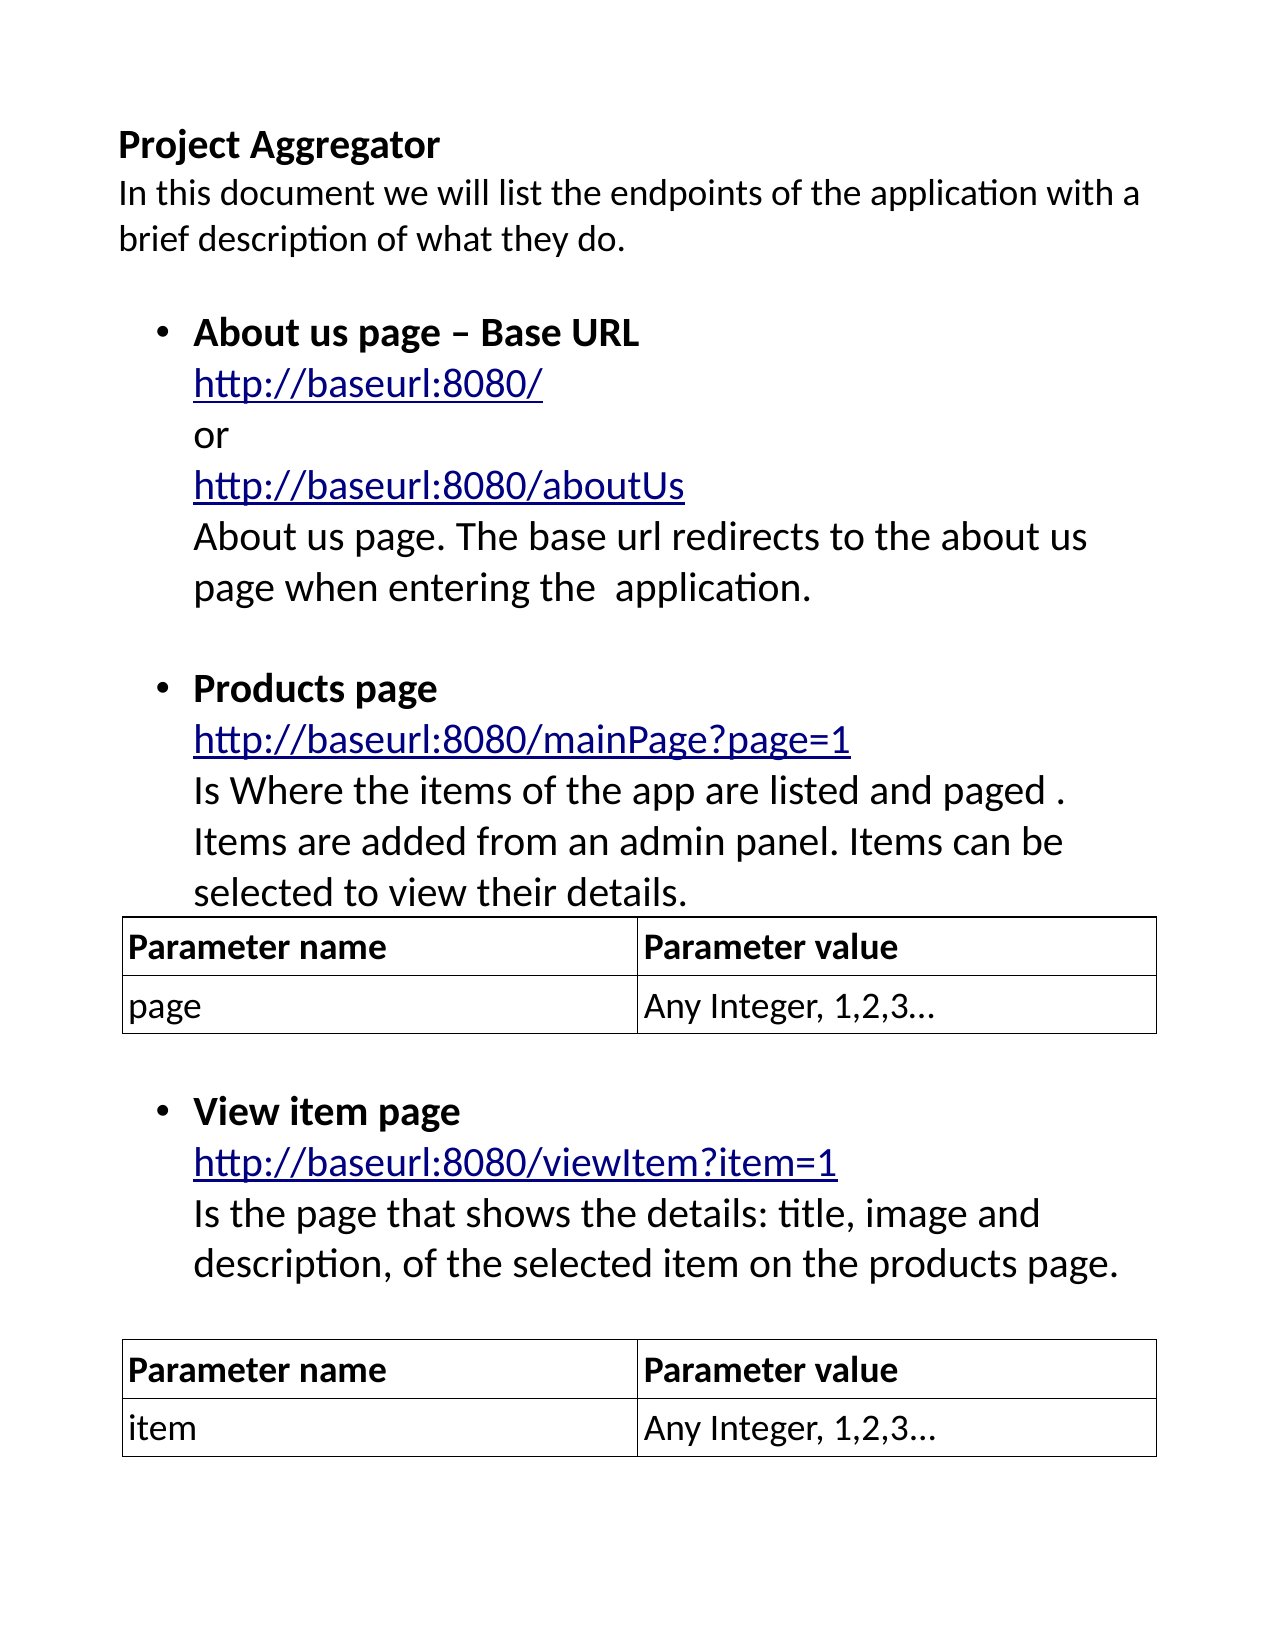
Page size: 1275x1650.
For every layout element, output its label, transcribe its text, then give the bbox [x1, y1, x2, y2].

list http://baseurl:8080/ [156, 357, 1157, 408]
table_header Parameter name [123, 918, 637, 975]
list http://baseurl:8080/mainPage?page=1 [156, 713, 1157, 764]
list Is Where the items of the app are listed and paged . Items are added from an admin panel. Items can be selected to view their details. [156, 764, 1157, 916]
table_header Parameter value [638, 918, 1156, 975]
list http://baseurl:8080/aboutUs [156, 459, 1157, 510]
list Products page [156, 662, 1157, 713]
table_cell Any Integer, 1,2,3… [638, 976, 1156, 1033]
table_header Parameter value [638, 1340, 1156, 1397]
list About us page. The base url redirects to the about us page when entering the application. [156, 510, 1157, 611]
list About us page – Base URL [156, 306, 1157, 357]
text Project Aggregator [118, 118, 1157, 169]
table_cell item [123, 1399, 637, 1456]
list http://baseurl:8080/viewItem?item=1 [156, 1136, 1157, 1187]
list Is the page that shows the details: title, image and description, of the selected item on the products page. [156, 1187, 1157, 1288]
list View item page [156, 1085, 1157, 1136]
table_cell Any Integer, 1,2,3... [638, 1399, 1156, 1456]
list or [156, 408, 1157, 459]
table_header Parameter name [123, 1340, 637, 1397]
table_cell page [123, 976, 637, 1033]
text In this document we will list the endpoints of the application with a brief description of what they do. [118, 169, 1157, 261]
